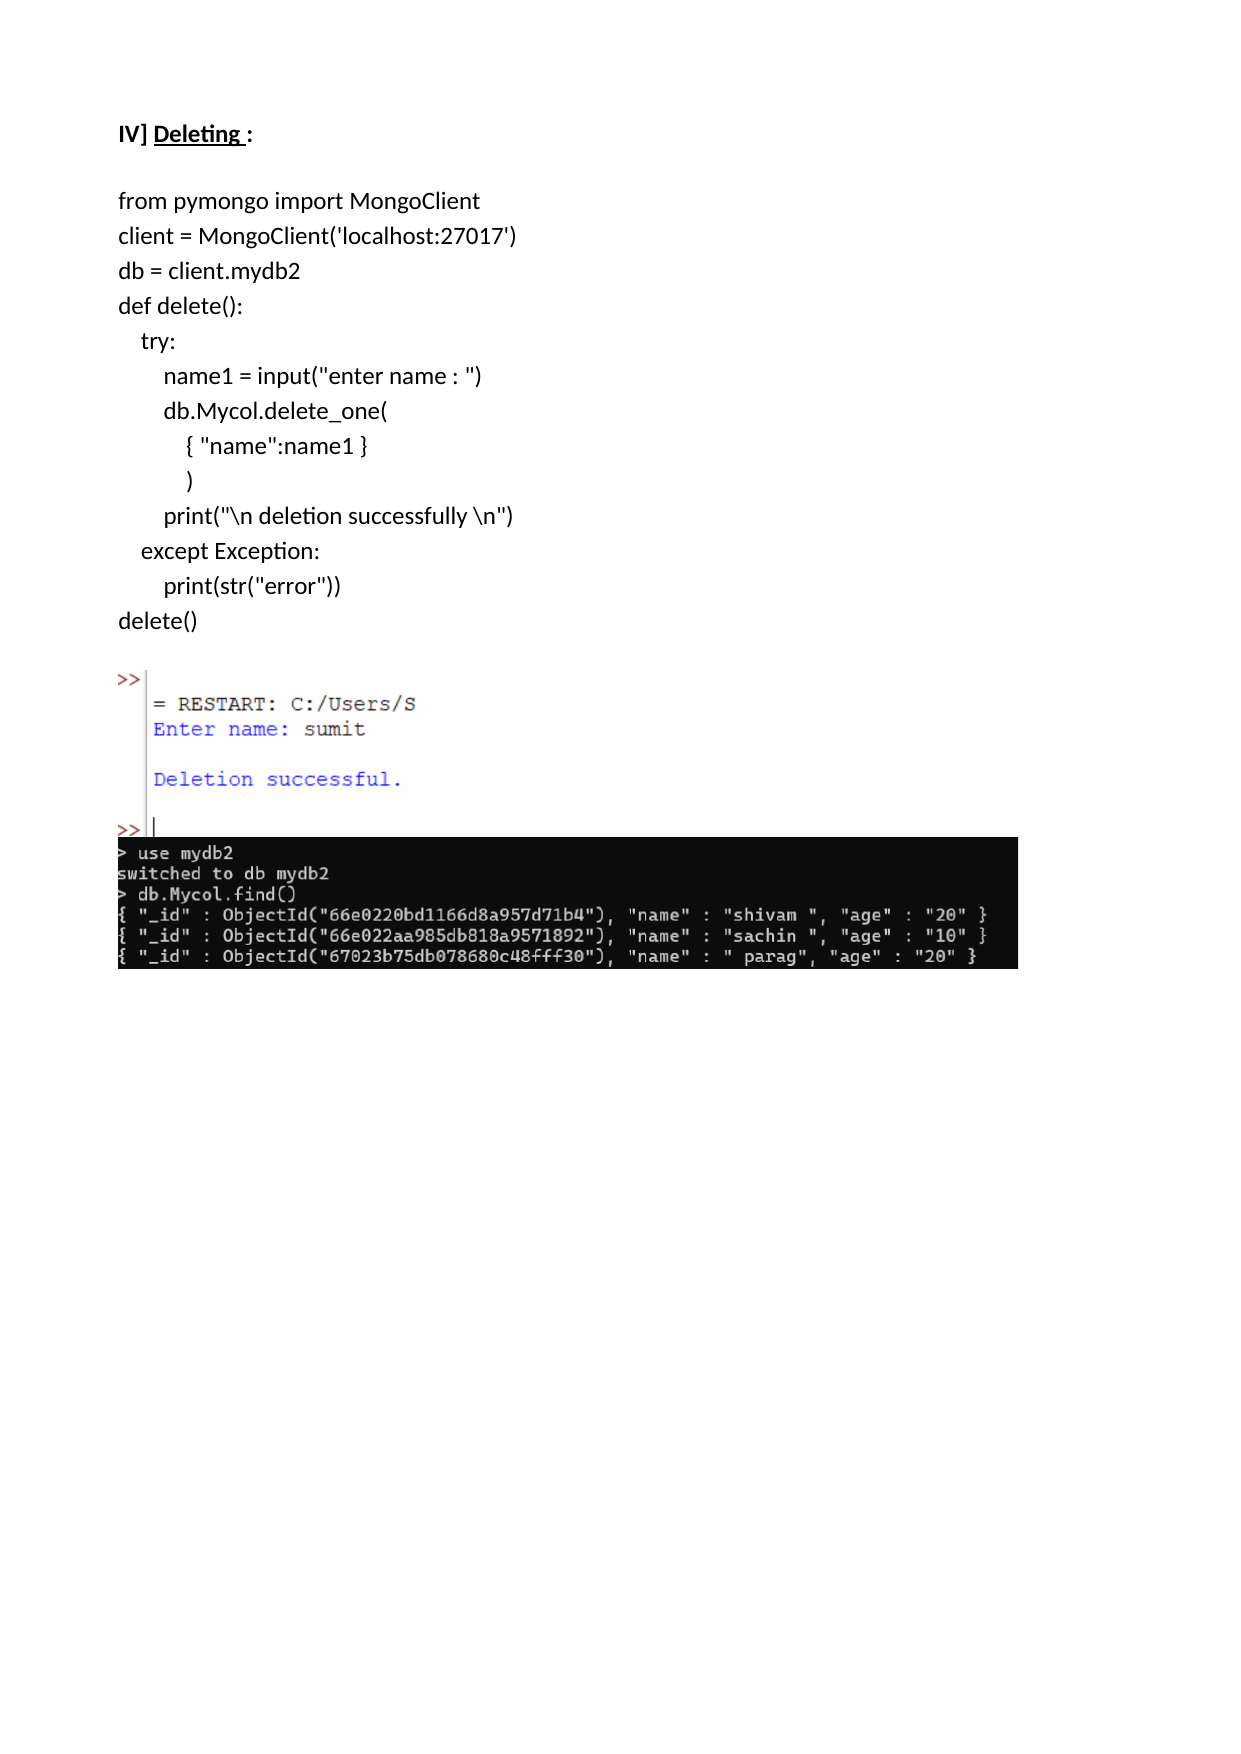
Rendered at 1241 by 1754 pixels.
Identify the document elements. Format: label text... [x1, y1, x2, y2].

text client = MongoClient('localhost:27017') [118, 220, 1122, 251]
text db.Mycol.delete_one( [118, 395, 1122, 426]
text print(str("error")) [118, 570, 1122, 601]
text delete() [118, 605, 1122, 636]
text name1 = input("enter name : ") [118, 360, 1122, 391]
text db = client.mydb2 [118, 255, 1122, 286]
text IV] Deleting : [118, 118, 1122, 149]
text try: [118, 325, 1122, 356]
text from pymongo import MongoClient [118, 185, 1122, 216]
text except Exception: [118, 535, 1122, 566]
text ) [118, 465, 1122, 496]
text def delete(): [118, 290, 1122, 321]
text { "name":name1 } [118, 430, 1122, 461]
text print("\n deletion successfully \n") [118, 500, 1122, 531]
